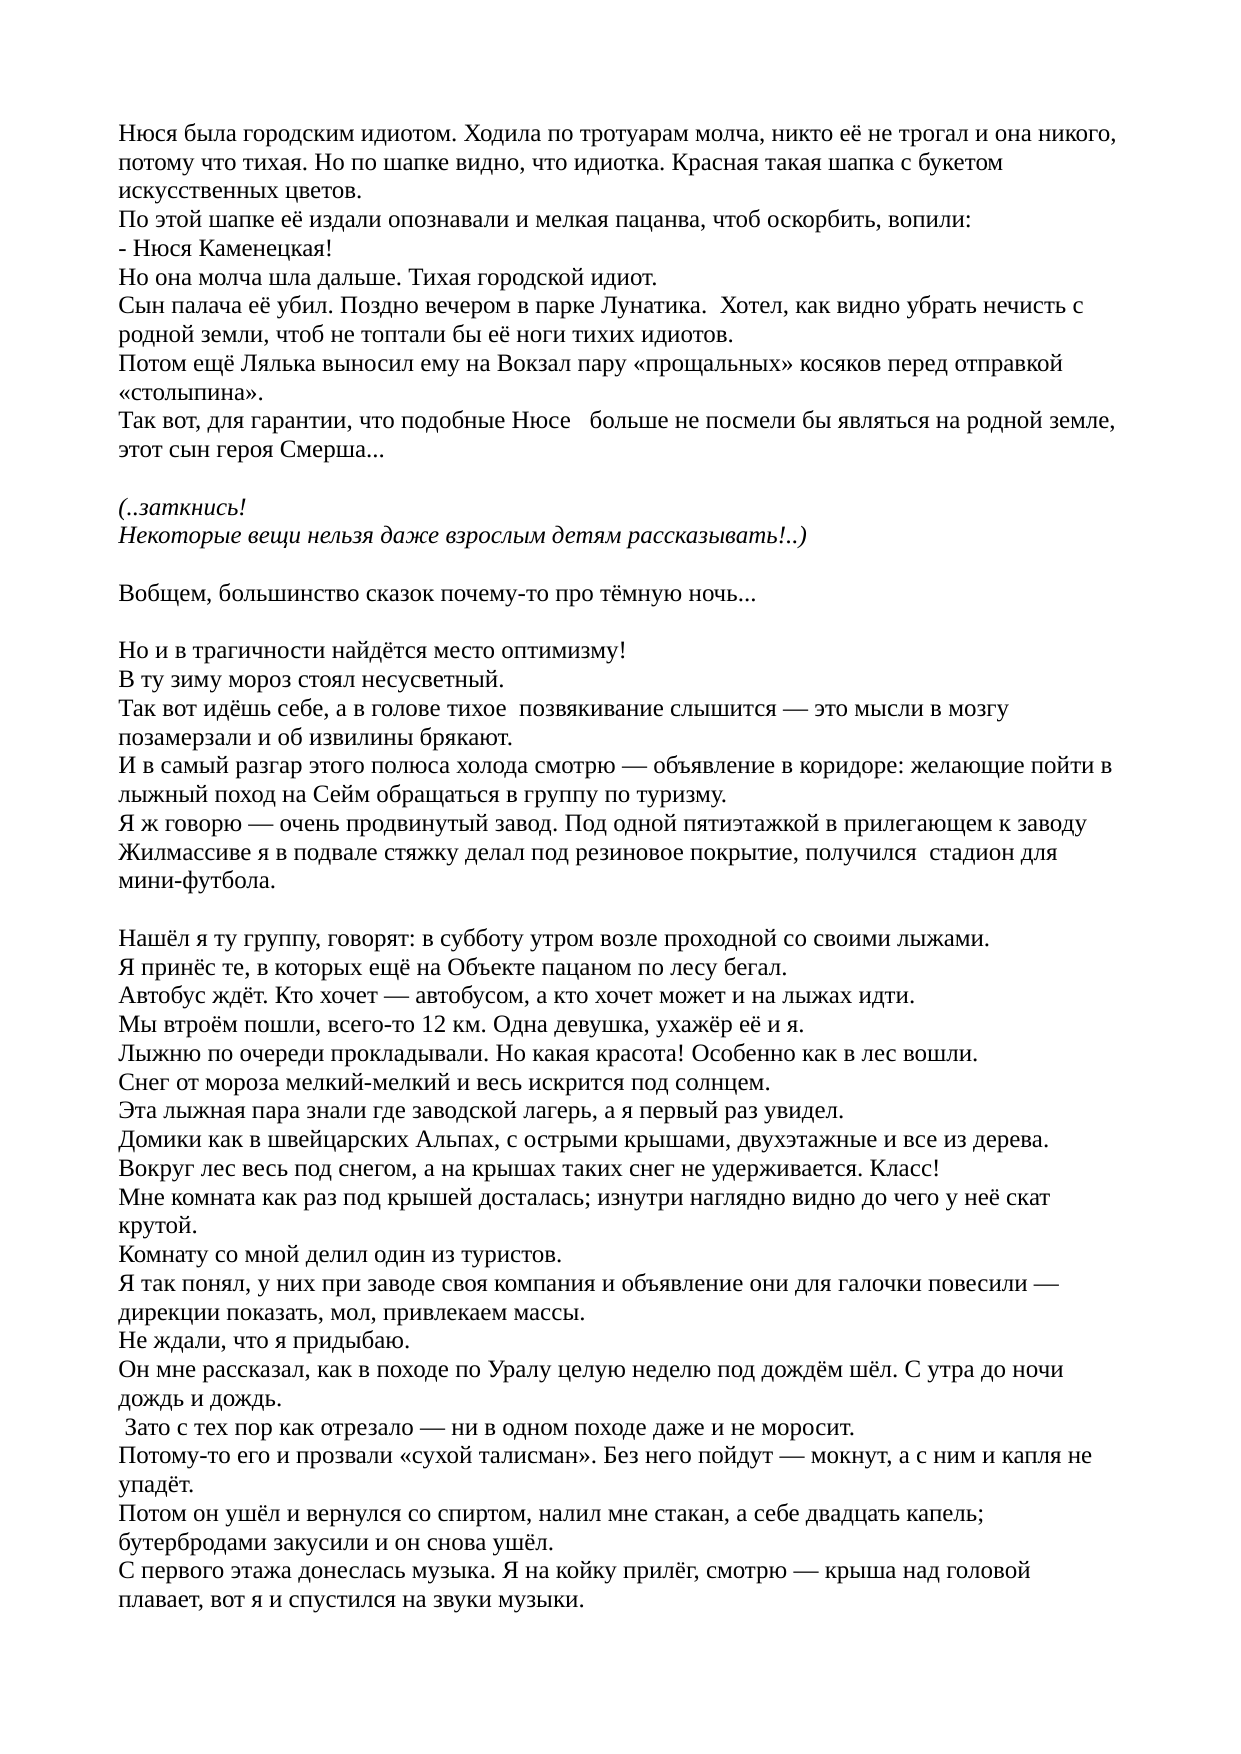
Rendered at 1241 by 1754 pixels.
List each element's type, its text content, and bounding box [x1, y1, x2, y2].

text И в самый разгар этого полюса холода смотрю — объявление в коридоре: желающие пойти в лыжный поход на Сейм обращаться в группу по туризму. [118, 751, 1122, 808]
text Так вот идёшь себе, а в голове тихое позвякивание слышится — это мысли в мозгу позамерзали и об извилины брякают. [118, 693, 1122, 751]
text Некоторые вещи нельзя даже взрослым детям рассказывать!..) [118, 521, 1122, 549]
text Вобщем, большинство сказок почему-то про тёмную ночь... [118, 578, 1122, 607]
text В ту зиму мороз стоял несусветный. [118, 664, 1122, 693]
text Нюся была городским идиотом. Ходила по тротуарам молча, никто её не трогал и она никого, потому что тихая. Но по шапке видно, что идиотка. Красная такая шапка с букетом искусственных цветов. [118, 118, 1122, 204]
text Потом ещё Лялька выносил ему на Вокзал пару «прощальных» косяков перед отправкой «столыпина». [118, 348, 1122, 406]
text Автобус ждёт. Кто хочет — автобусом, а кто хочет может и на лыжах идти. [118, 981, 1122, 1009]
text Зато с тех пор как отрезало — ни в одном походе даже и не моросит. [118, 1412, 1122, 1441]
text Комнату со мной делил один из туристов. [118, 1239, 1122, 1268]
text По этой шапке её издали опознавали и мелкая пацанва, чтоб оскорбить, вопили: [118, 204, 1122, 233]
text Я ж говорю — очень продвинутый завод. Под одной пятиэтажкой в прилегающем к заводу Жилмассиве я в подвале стяжку делал под резиновое покрытие, получился стадион для мини-футбола. [118, 808, 1122, 894]
text Нашёл я ту группу, говорят: в субботу утром возле проходной со своими лыжами. [118, 923, 1122, 952]
text Но она молча шла дальше. Тихая городской идиот. [118, 262, 1122, 291]
text Так вот, для гарантии, что подобные Нюсе больше не посмели бы являться на родной земле, этот сын героя Смерша... [118, 406, 1122, 463]
text Домики как в швейцарских Альпах, с острыми крышами, двухэтажные и все из дерева. Вокруг лес весь под снегом, а на крышах таких снег не удерживается. Класс! [118, 1124, 1122, 1182]
text (..заткнись! [118, 492, 1122, 521]
text Лыжню по очереди прокладывали. Но какая красота! Особенно как в лес вошли. [118, 1038, 1122, 1067]
text Он мне рассказал, как в походе по Уралу целую неделю под дождём шёл. С утра до ночи дождь и дождь. [118, 1354, 1122, 1412]
text С первого этажа донеслась музыка. Я на койку прилёг, смотрю — крыша над головой плавает, вот я и спустился на звуки музыки. [118, 1556, 1122, 1613]
text Я принёс те, в которых ещё на Объекте пацаном по лесу бегал. [118, 952, 1122, 981]
text Потому-то его и прозвали «сухой талисман». Без него пойдут — мокнут, а с ним и капля не упадёт. [118, 1441, 1122, 1498]
text - Нюся Каменецкая! [118, 233, 1122, 262]
text Сын палача её убил. Поздно вечером в парке Лунатика. Хотел, как видно убрать нечисть с родной земли, чтоб не топтали бы её ноги тихих идиотов. [118, 291, 1122, 348]
text Я так понял, у них при заводе своя компания и объявление они для галочки повесили — дирекции показать, мол, привлекаем массы. [118, 1268, 1122, 1326]
text Мы втроём пошли, всего-то 12 км. Одна девушка, ухажёр её и я. [118, 1009, 1122, 1038]
text Эта лыжная пара знали где заводской лагерь, а я первый раз увидел. [118, 1096, 1122, 1124]
text Но и в трагичности найдётся место оптимизму! [118, 636, 1122, 664]
text Потом он ушёл и вернулся со спиртом, налил мне стакан, а себе двадцать капель; бутербродами закусили и он снова ушёл. [118, 1498, 1122, 1556]
text Мне комната как раз под крышей досталась; изнутри наглядно видно до чего у неё скат крутой. [118, 1182, 1122, 1239]
text Снег от мороза мелкий-мелкий и весь искрится под солнцем. [118, 1067, 1122, 1096]
text Не ждали, что я придыбаю. [118, 1326, 1122, 1354]
